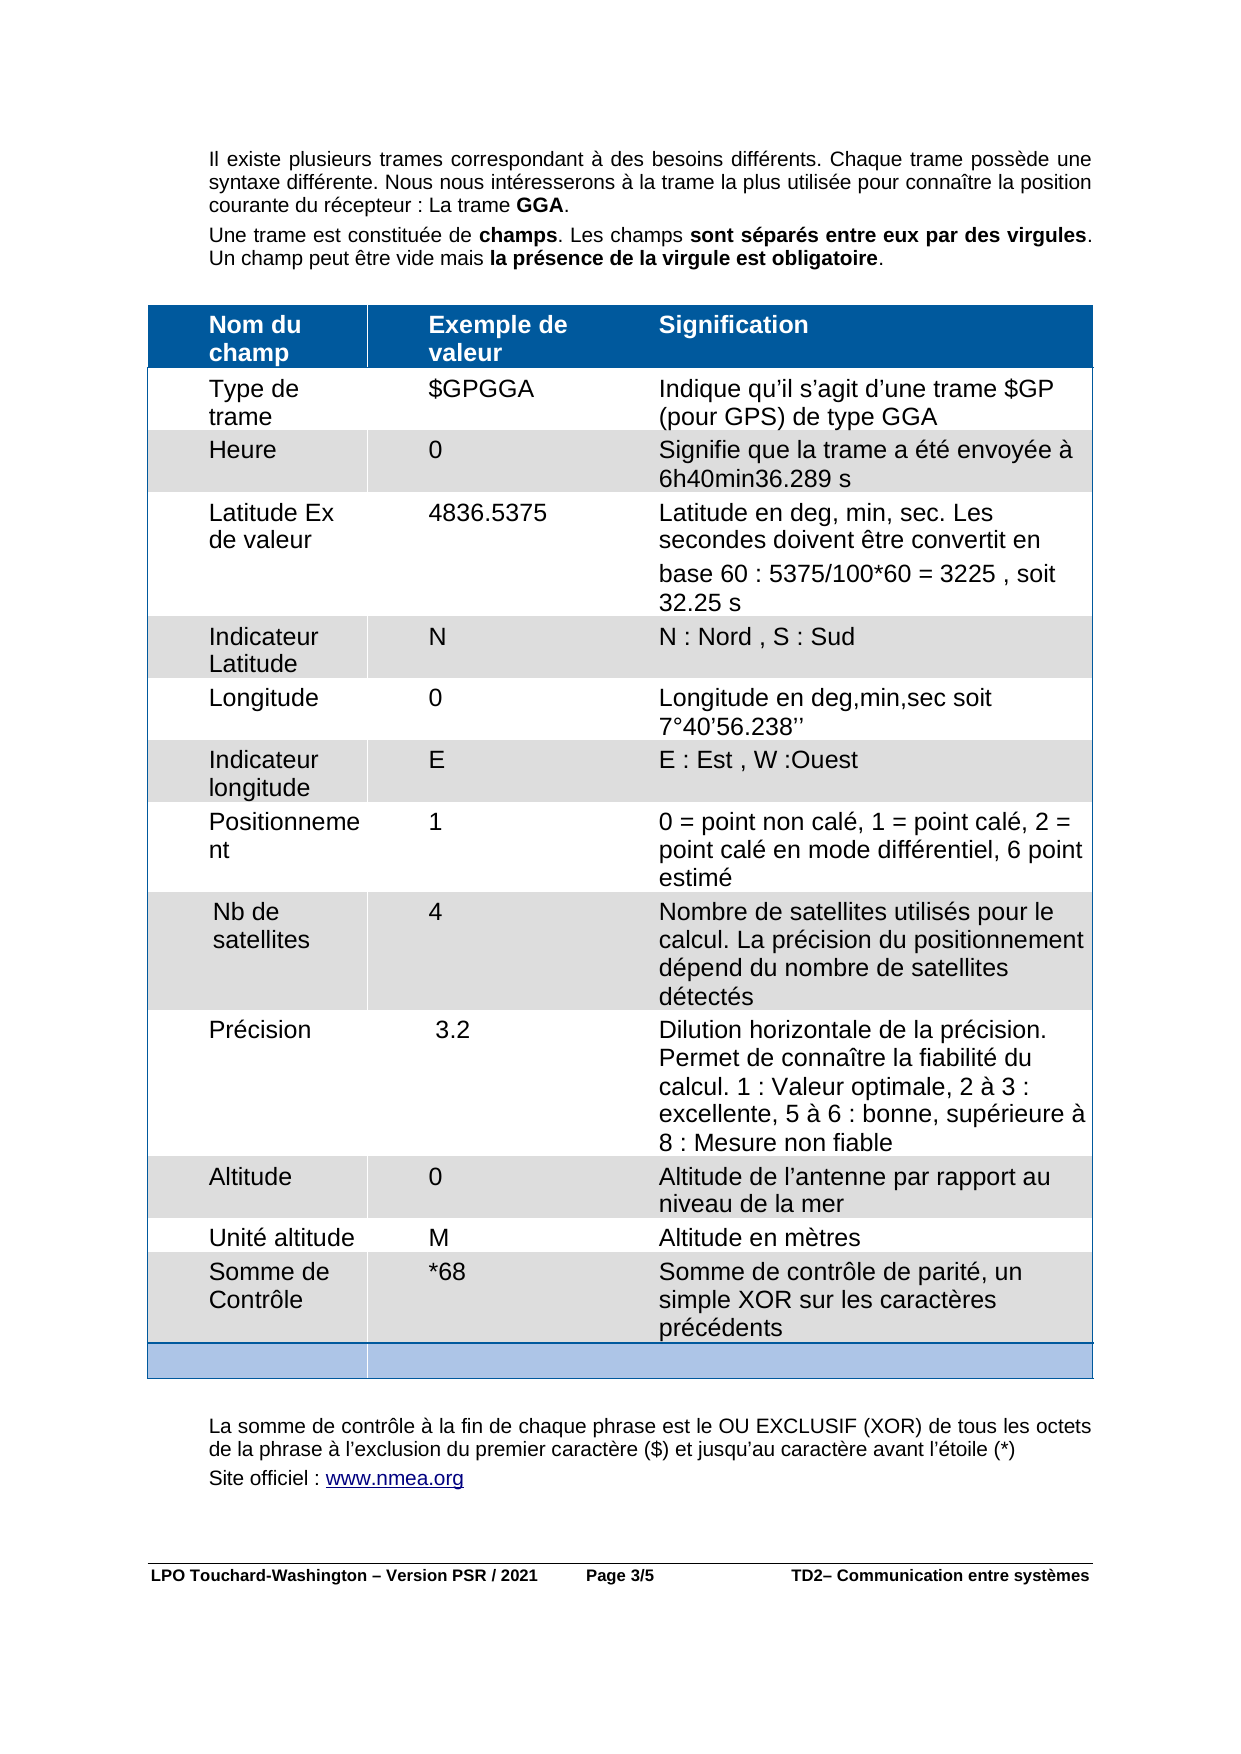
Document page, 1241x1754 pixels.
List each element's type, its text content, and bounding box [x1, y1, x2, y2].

table_cell [148, 1344, 367, 1378]
table_cell Somme de contrôle de parité, un simple XOR sur les caractères précédents [598, 1252, 1092, 1342]
table_header Exemple de valeur [368, 305, 598, 367]
table_cell Nombre de satellites utilisés pour le calcul. La précision du positionnement dépend du nombre de satellites détectés [598, 892, 1092, 1010]
table_cell Indicateur longitude [148, 740, 367, 802]
text Il existe plusieurs trames correspondant à des besoins différents. Chaque trame possède une syntaxe différente. Nous nous intéresserons à la trame la plus utilisée pour connaître la position courante du récepteur : La trame GGA. [208, 148, 1093, 217]
table_cell [368, 1344, 598, 1378]
table_cell 00740.9373 [368, 678, 598, 740]
table_cell Longitude en deg,min,sec soit 7°40’56.238’’ [598, 678, 1092, 740]
table_cell $GPGGA [368, 368, 598, 430]
table_cell Somme de Contrôle [148, 1252, 367, 1342]
text Site officiel : www.nmea.org [208, 1467, 1093, 1490]
table_cell Altitude de l’antenne par rapport au niveau de la mer [598, 1156, 1092, 1218]
table_cell Indicateur Latitude [148, 616, 367, 678]
table_cell *68 [368, 1252, 598, 1342]
table_cell 064036.289 [368, 430, 598, 492]
table_header Signification [598, 305, 1093, 367]
table_cell 1 [368, 802, 598, 892]
table_cell Altitude en mètres [598, 1218, 1092, 1252]
table_cell 4836.5375 [368, 492, 598, 616]
table_cell Précision [148, 1010, 367, 1156]
text La somme de contrôle à la fin de chaque phrase est le OU EXCLUSIF (XOR) de tous les octets de la phrase à l’exclusion du premier caractère ($) et jusqu’au caractère avant l’étoile (*) [208, 1414, 1093, 1461]
text Une trame est constituée de champs. Les champs sont séparés entre eux par des virgules. Un champ peut être vide mais la présence de la virgule est obligatoire. [208, 223, 1093, 270]
table_cell E : Est , W :Ouest [598, 740, 1092, 802]
table_cell Positionnement [148, 802, 367, 892]
table_cell Dilution horizontale de la précision. Permet de connaître la fiabilité du calcul. 1 : Valeur optimale, 2 à 3 : excellente, 5 à 6 : bonne, supérieure à 8 : Mesure non fiable [598, 1010, 1092, 1156]
table_cell 3.2 [368, 1010, 598, 1156]
table_cell 0 = point non calé, 1 = point calé, 2 = point calé en mode différentiel, 6 point estimé [598, 802, 1092, 892]
table_cell Latitude en deg, min, sec. Les secondes doivent être convertit en base 60 : 5375/100*60 = 3225 , soit 32.25 s [598, 492, 1092, 616]
table_cell Nb de satellites [148, 892, 367, 1010]
table_cell 4 [368, 892, 598, 1010]
table_cell Indique qu’il s’agit d’une trame $GP (pour GPS) de type GGA [598, 368, 1092, 430]
table_cell Unité altitude [148, 1218, 367, 1252]
table_cell [598, 1344, 1092, 1378]
table_cell Type de trame [148, 368, 367, 430]
table_cell E [368, 740, 598, 802]
table_cell Latitude Ex de valeur [148, 492, 367, 616]
table_cell Heure [148, 430, 367, 492]
table_cell Signifie que la trame a été envoyée à 6h40min36.289 s [598, 430, 1092, 492]
table_cell N : Nord , S : Sud [598, 616, 1092, 678]
table_cell N [368, 616, 598, 678]
table_header Nom du champ [148, 305, 367, 367]
table_cell Longitude [148, 678, 367, 740]
table_cell 200.2 [368, 1156, 598, 1218]
table_cell M [368, 1218, 598, 1252]
table_cell Altitude [148, 1156, 367, 1218]
